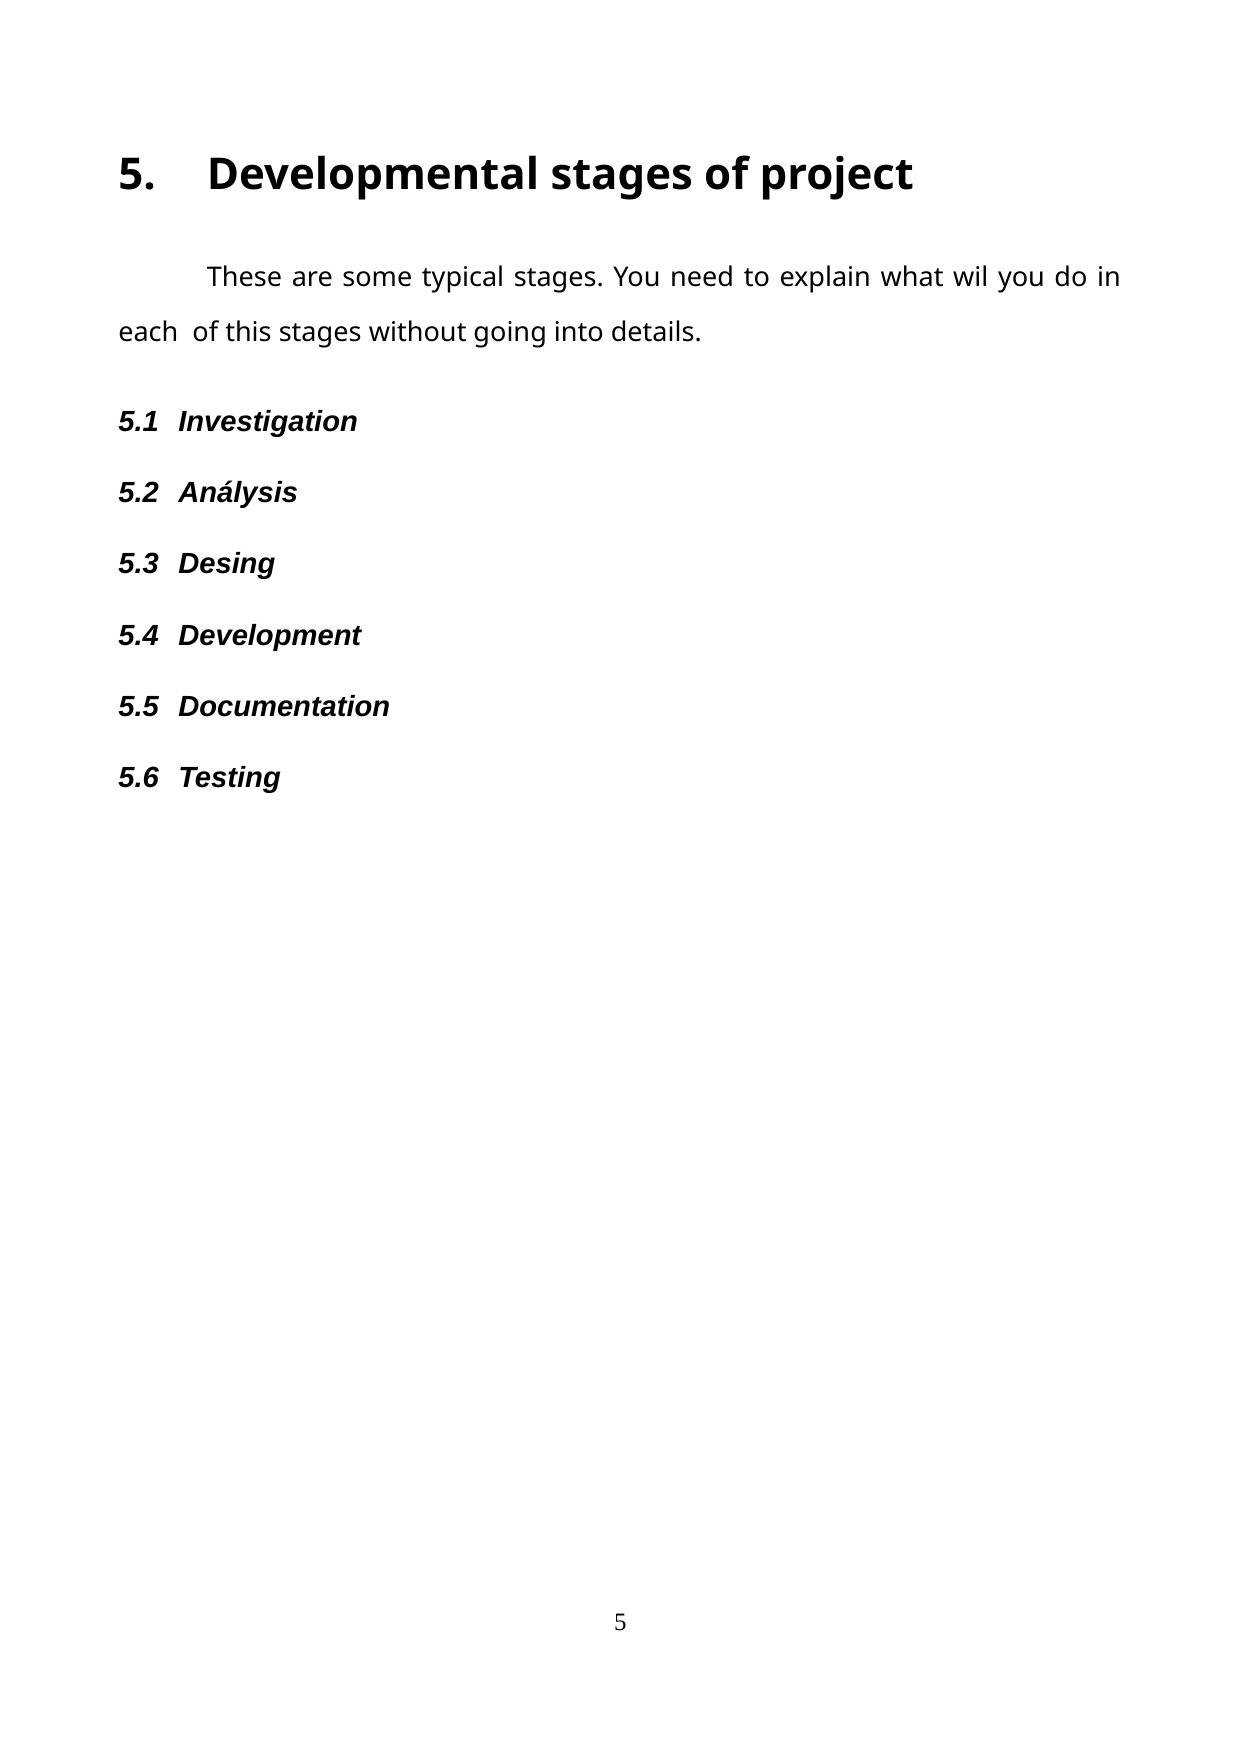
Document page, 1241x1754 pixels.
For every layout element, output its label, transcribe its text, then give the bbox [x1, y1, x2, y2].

subtitle Testing [118, 760, 1122, 793]
subtitle Desing [118, 547, 1122, 580]
subtitle Documentation [118, 689, 1122, 722]
text These are some typical stages. You need to explain what wil you do in each of this stages without going into details. [118, 257, 1122, 349]
subtitle Investigation [118, 404, 1122, 438]
subtitle Developmental stages of project [118, 143, 1122, 202]
subtitle Development [118, 618, 1122, 651]
subtitle Análysis [118, 476, 1122, 509]
